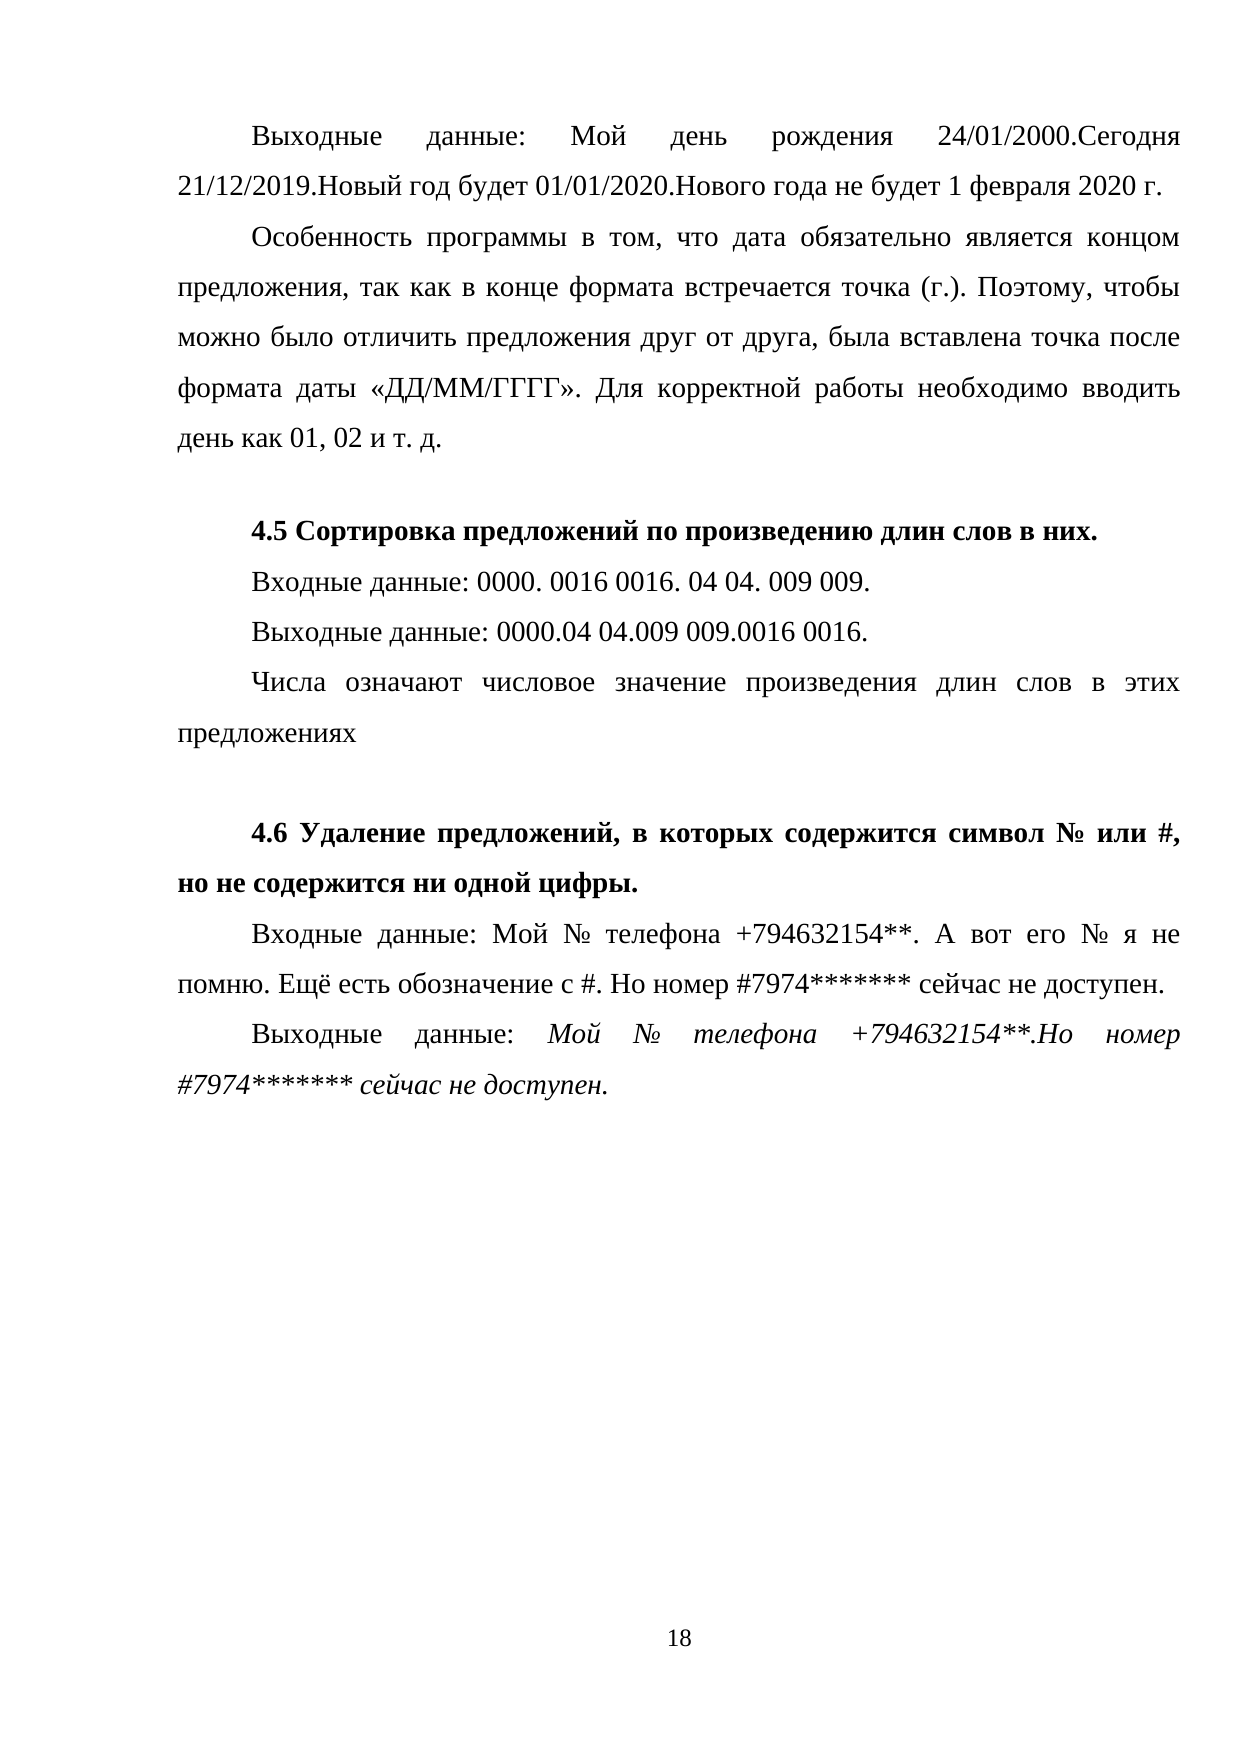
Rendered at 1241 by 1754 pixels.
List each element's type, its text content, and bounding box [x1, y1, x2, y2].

text Входные данные: 0000. 0016 0016. 04 04. 009 009. [177, 564, 1181, 597]
text Выходные данные: Мой день рождения 24/01/2000.Сегодня 21/12/2019.Новый год будет 01/01/2020.Нового года не будет 1 февраля 2020 г. [177, 118, 1181, 202]
text Числа означают числовое значение произведения длин слов в этих предложениях [177, 664, 1181, 748]
text Выходные данные: Мой № телефона +794632154**.Но номер #7974******* сейчас не доступен. [177, 1017, 1181, 1100]
text Входные данные: Мой № телефона +794632154**. А вот его № я не помню. Ещё есть обозначение с #. Но номер #7974******* сейчас не доступен. [177, 916, 1181, 1000]
text 4.6 Удаление предложений, в которых содержится символ № или #, но не содержится ни одной цифры. [177, 815, 1181, 899]
text Выходные данные: 0000.04 04.009 009.0016 0016. [177, 614, 1181, 648]
text 4.5 Сортировка предложений по произведению длин слов в них. [177, 513, 1181, 547]
text Особенность программы в том, что дата обязательно является концом предложения, так как в конце формата встречается точка (г.). Поэтому, чтобы можно было отличить предложения друг от друга, была вставлена точка после формата даты «ДД/ММ/ГГГГ». Для корректной работы необходимо вводить день как 01, 02 и т. д. [177, 219, 1181, 453]
